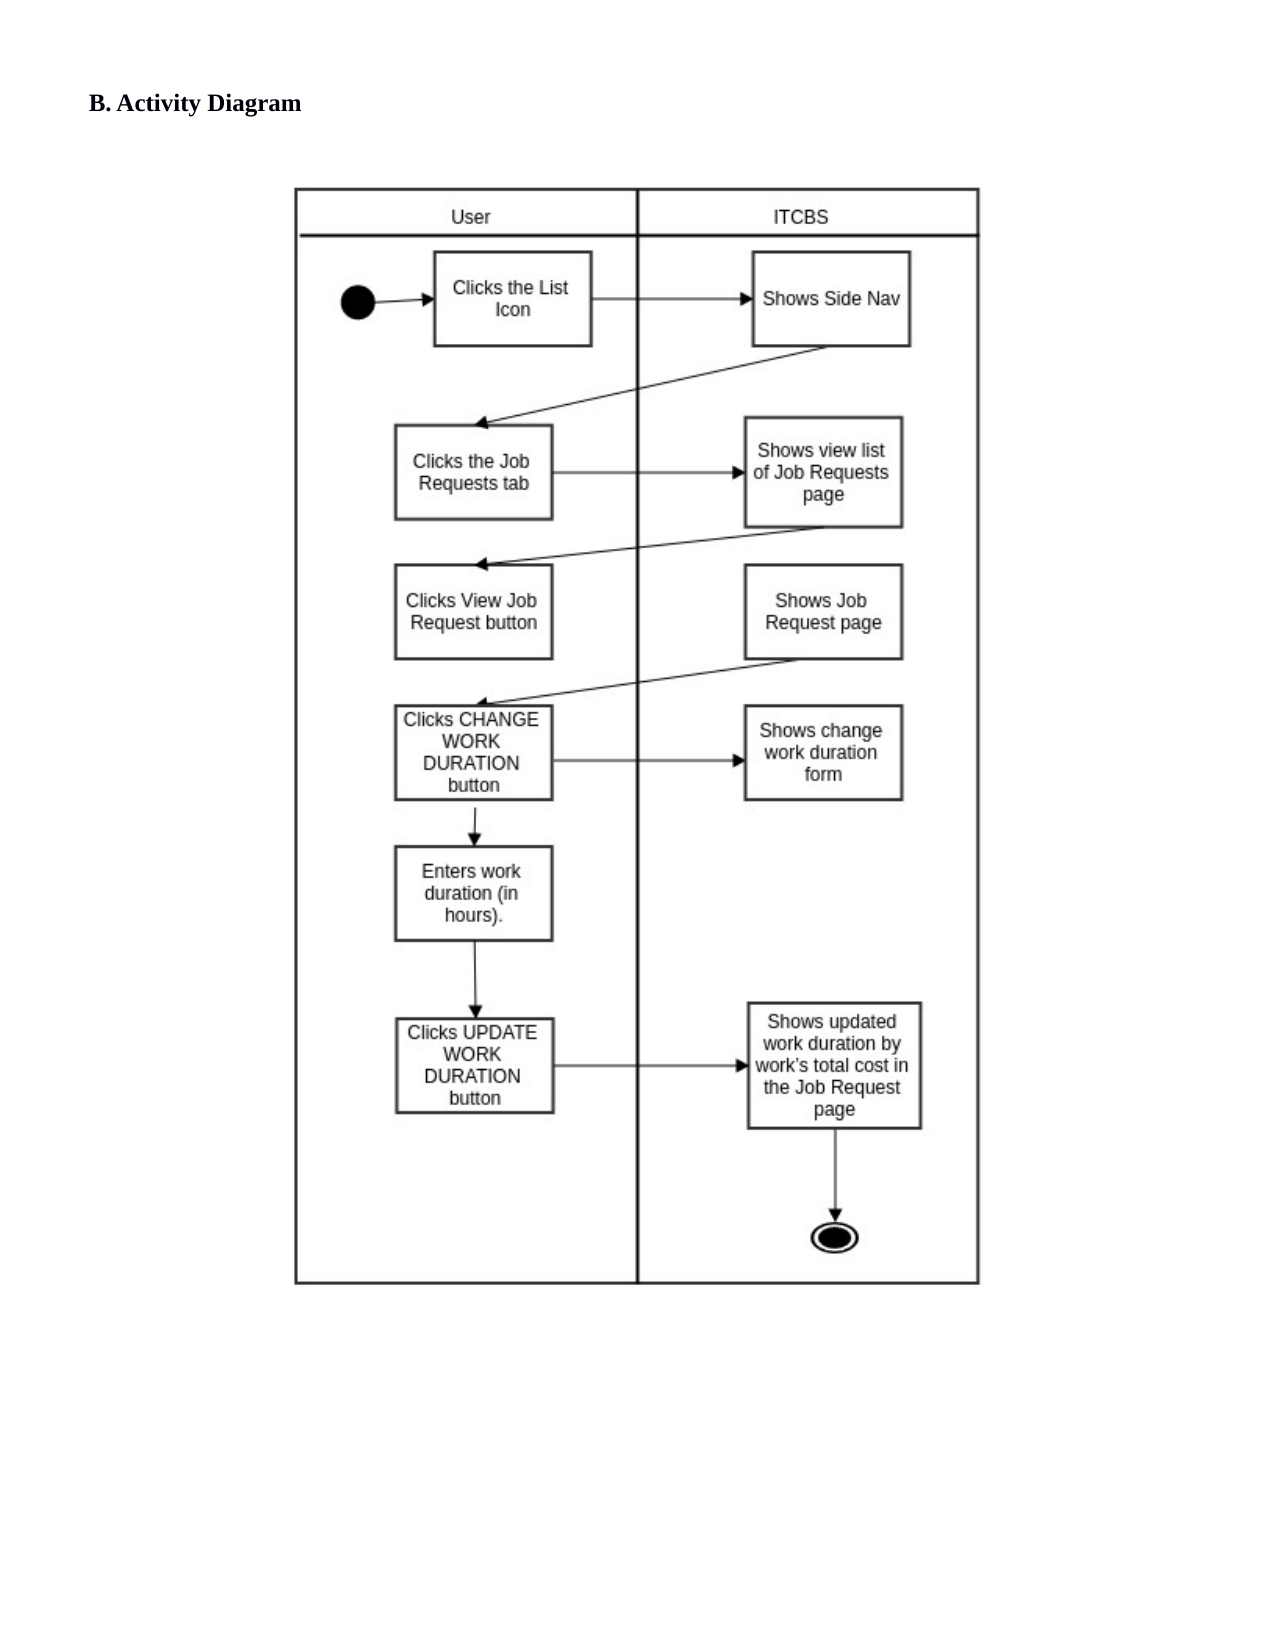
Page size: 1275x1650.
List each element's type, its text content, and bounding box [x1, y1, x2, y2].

picture [274, 174, 1001, 1305]
text B. Activity Diagram [88, 88, 1186, 117]
